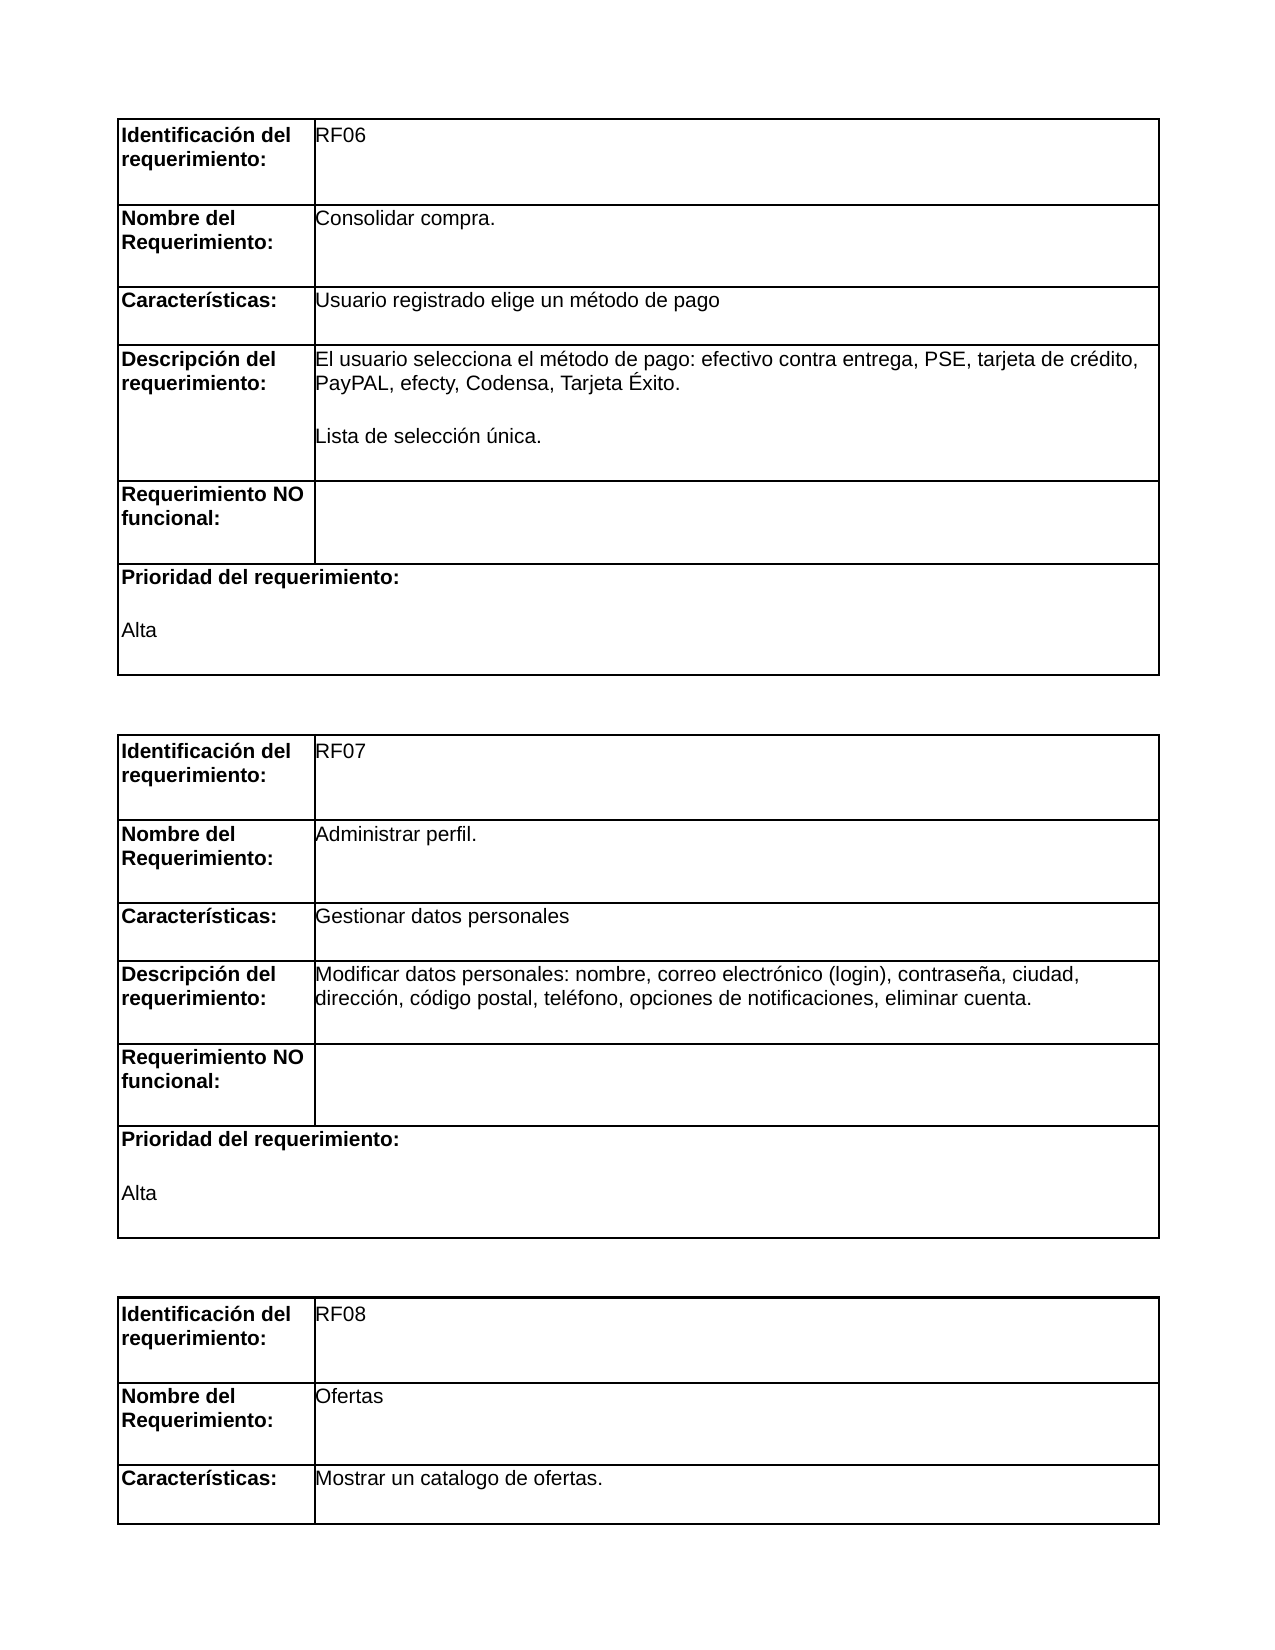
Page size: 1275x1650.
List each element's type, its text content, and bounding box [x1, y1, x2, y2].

table_cell [316, 482, 1158, 562]
table_cell Consolidar compra. [316, 206, 1158, 286]
table_header Identificación del requerimiento: [119, 120, 314, 203]
table_cell Gestionar datos personales [316, 904, 1158, 960]
table_cell Administrar perfil. [316, 821, 1158, 902]
table_cell Nombre del Requerimiento: [119, 821, 314, 902]
table_cell [316, 1045, 1158, 1125]
table_header Identificación del requerimiento: [119, 736, 314, 819]
table_cell Nombre del Requerimiento: [119, 1384, 314, 1464]
table_cell Modificar datos personales: nombre, correo electrónico (login), contraseña, ciudad, dirección, código postal, teléfono, opciones de notificaciones, eliminar cuenta. [316, 962, 1158, 1042]
table_cell Características: [119, 1466, 314, 1522]
table_cell El usuario selecciona el método de pago: efectivo contra entrega, PSE, tarjeta de crédito, PayPAL, efecty, Codensa, Tarjeta Éxito. Lista de selección única. [316, 346, 1158, 480]
table_cell Descripción del requerimiento: [119, 962, 314, 1042]
table_cell Características: [119, 904, 314, 960]
table_cell Nombre del Requerimiento: [119, 206, 314, 286]
table_cell Ofertas [316, 1384, 1158, 1464]
table_cell Mostrar un catalogo de ofertas. [316, 1466, 1158, 1522]
table_cell Prioridad del requerimiento: Alta [119, 565, 1158, 674]
table_header Identificación del requerimiento: [119, 1299, 314, 1382]
table_header RF06 [316, 120, 1158, 203]
table_cell Requerimiento NO funcional: [119, 482, 314, 562]
table_cell Requerimiento NO funcional: [119, 1045, 314, 1125]
table_cell Características: [119, 288, 314, 344]
table_cell Usuario registrado elige un método de pago [316, 288, 1158, 344]
table_header RF08 [316, 1299, 1158, 1382]
table_header RF07 [316, 736, 1158, 819]
table_cell Descripción del requerimiento: [119, 346, 314, 480]
table_cell Prioridad del requerimiento: Alta [119, 1127, 1158, 1237]
